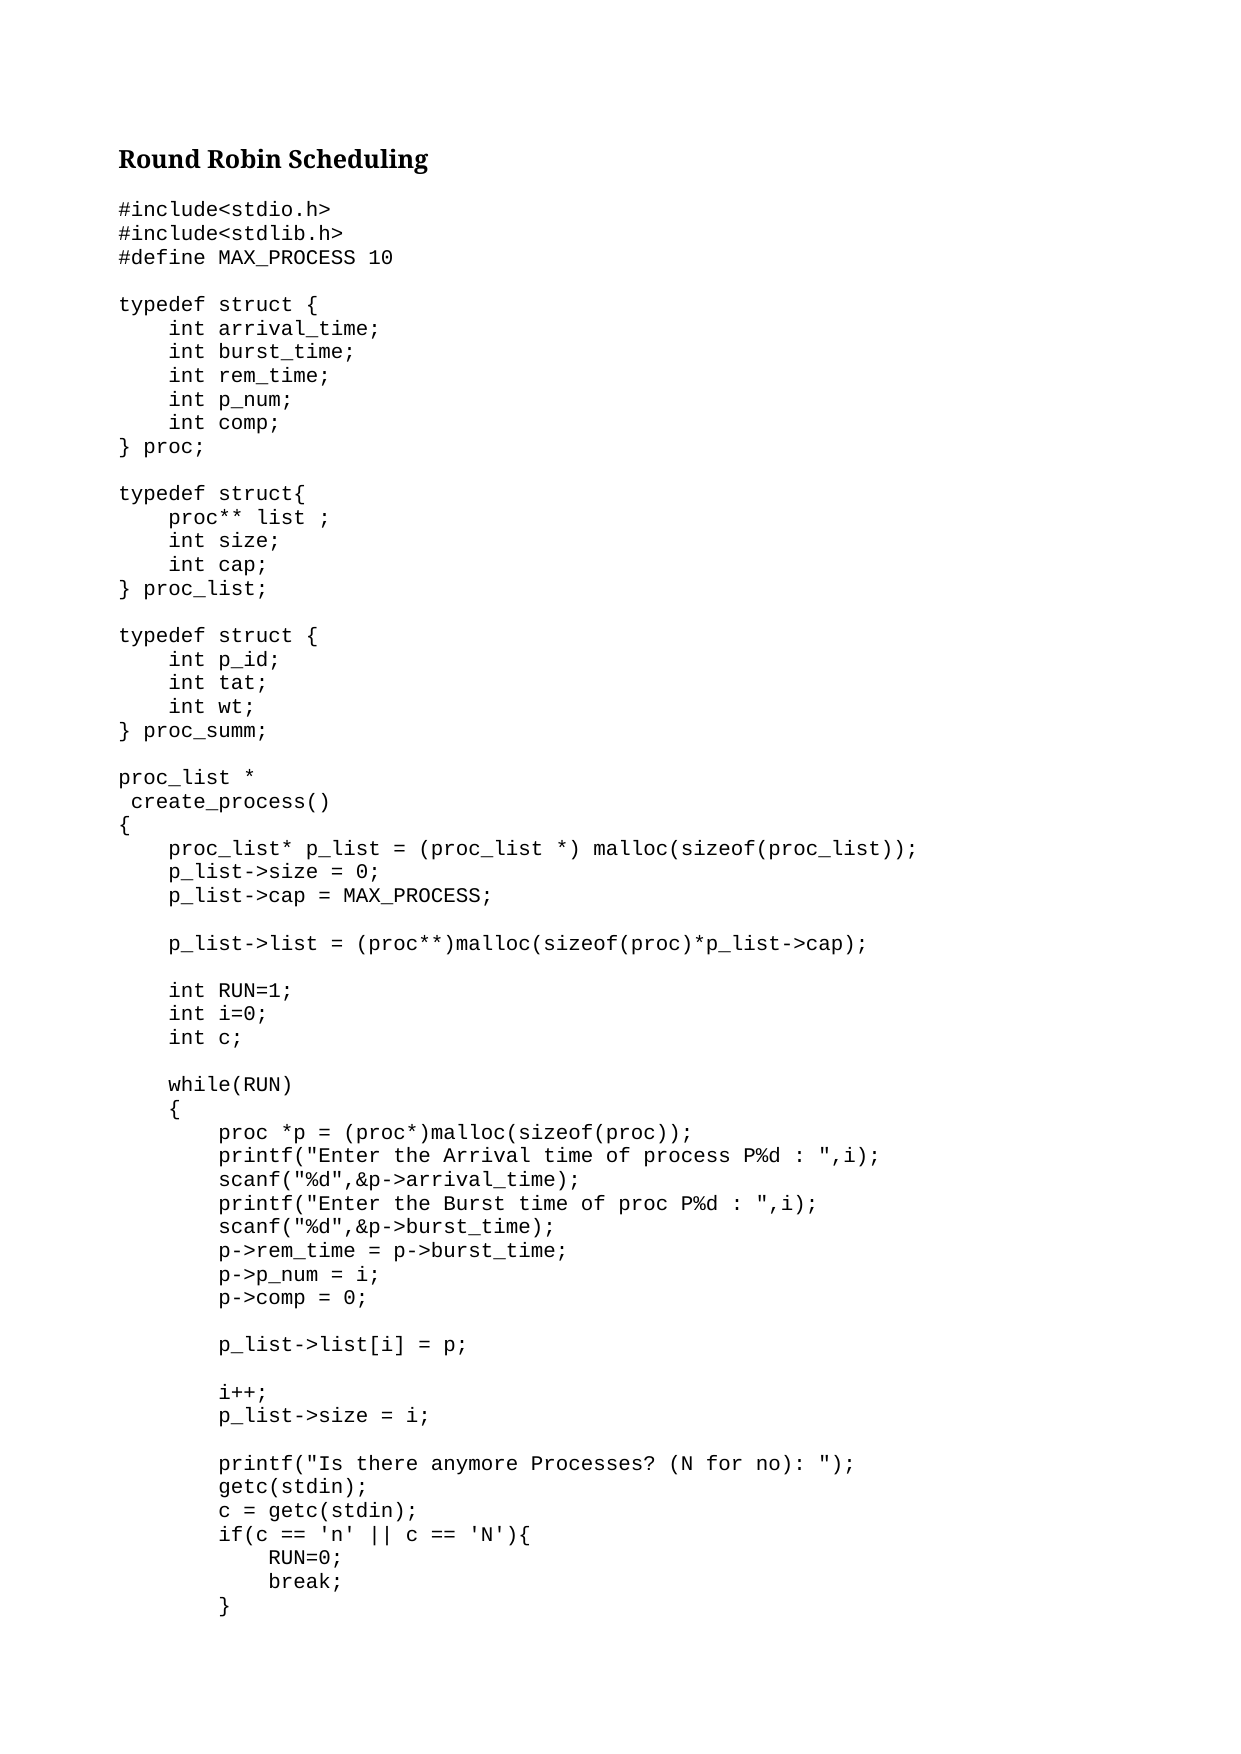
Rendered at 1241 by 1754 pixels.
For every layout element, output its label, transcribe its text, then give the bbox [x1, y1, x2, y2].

text { [118, 814, 1122, 838]
text proc** list ; [118, 507, 1122, 531]
text scanf("%d",&p->arrival_time); [118, 1169, 1122, 1193]
text int RUN=1; [118, 980, 1122, 1003]
text break; [118, 1571, 1122, 1594]
text } proc; [118, 436, 1122, 459]
text int p_num; [118, 389, 1122, 412]
text if(c == 'n' || c == 'N'){ [118, 1524, 1122, 1547]
text #include<stdio.h> [118, 199, 1122, 223]
text scanf("%d",&p->burst_time); [118, 1216, 1122, 1240]
text proc_list* p_list = (proc_list *) malloc(sizeof(proc_list)); [118, 838, 1122, 862]
text p->p_num = i; [118, 1263, 1122, 1287]
text typedef struct { [118, 625, 1122, 649]
text p_list->list = (proc**)malloc(sizeof(proc)*p_list->cap); [118, 932, 1122, 956]
text printf("Enter the Burst time of proc P%d : ",i); [118, 1193, 1122, 1216]
text #include<stdlib.h> [118, 223, 1122, 247]
text } proc_summ; [118, 720, 1122, 743]
text Round Robin Scheduling [118, 142, 1122, 176]
text p_list->cap = MAX_PROCESS; [118, 885, 1122, 909]
text int size; [118, 531, 1122, 554]
text RUN=0; [118, 1547, 1122, 1571]
text typedef struct{ [118, 483, 1122, 507]
text proc_list * [118, 767, 1122, 791]
text printf("Enter the Arrival time of process P%d : ",i); [118, 1145, 1122, 1169]
text p->comp = 0; [118, 1287, 1122, 1311]
text p_list->size = i; [118, 1405, 1122, 1429]
text int rem_time; [118, 365, 1122, 389]
text int i=0; [118, 1003, 1122, 1027]
text create_process() [118, 791, 1122, 814]
text p_list->list[i] = p; [118, 1334, 1122, 1358]
text } proc_list; [118, 578, 1122, 601]
text int p_id; [118, 649, 1122, 672]
text getc(stdin); [118, 1476, 1122, 1500]
text int arrival_time; [118, 318, 1122, 341]
text #define MAX_PROCESS 10 [118, 247, 1122, 270]
text p->rem_time = p->burst_time; [118, 1240, 1122, 1263]
text { [118, 1098, 1122, 1122]
text } [118, 1594, 1122, 1618]
text int comp; [118, 412, 1122, 436]
text int cap; [118, 554, 1122, 578]
text int tat; [118, 672, 1122, 696]
text int c; [118, 1027, 1122, 1051]
text int burst_time; [118, 341, 1122, 365]
text while(RUN) [118, 1074, 1122, 1098]
text c = getc(stdin); [118, 1500, 1122, 1524]
text int wt; [118, 696, 1122, 720]
text p_list->size = 0; [118, 862, 1122, 885]
text i++; [118, 1382, 1122, 1405]
text typedef struct { [118, 294, 1122, 318]
text printf("Is there anymore Processes? (N for no): "); [118, 1453, 1122, 1476]
text proc *p = (proc*)malloc(sizeof(proc)); [118, 1122, 1122, 1145]
